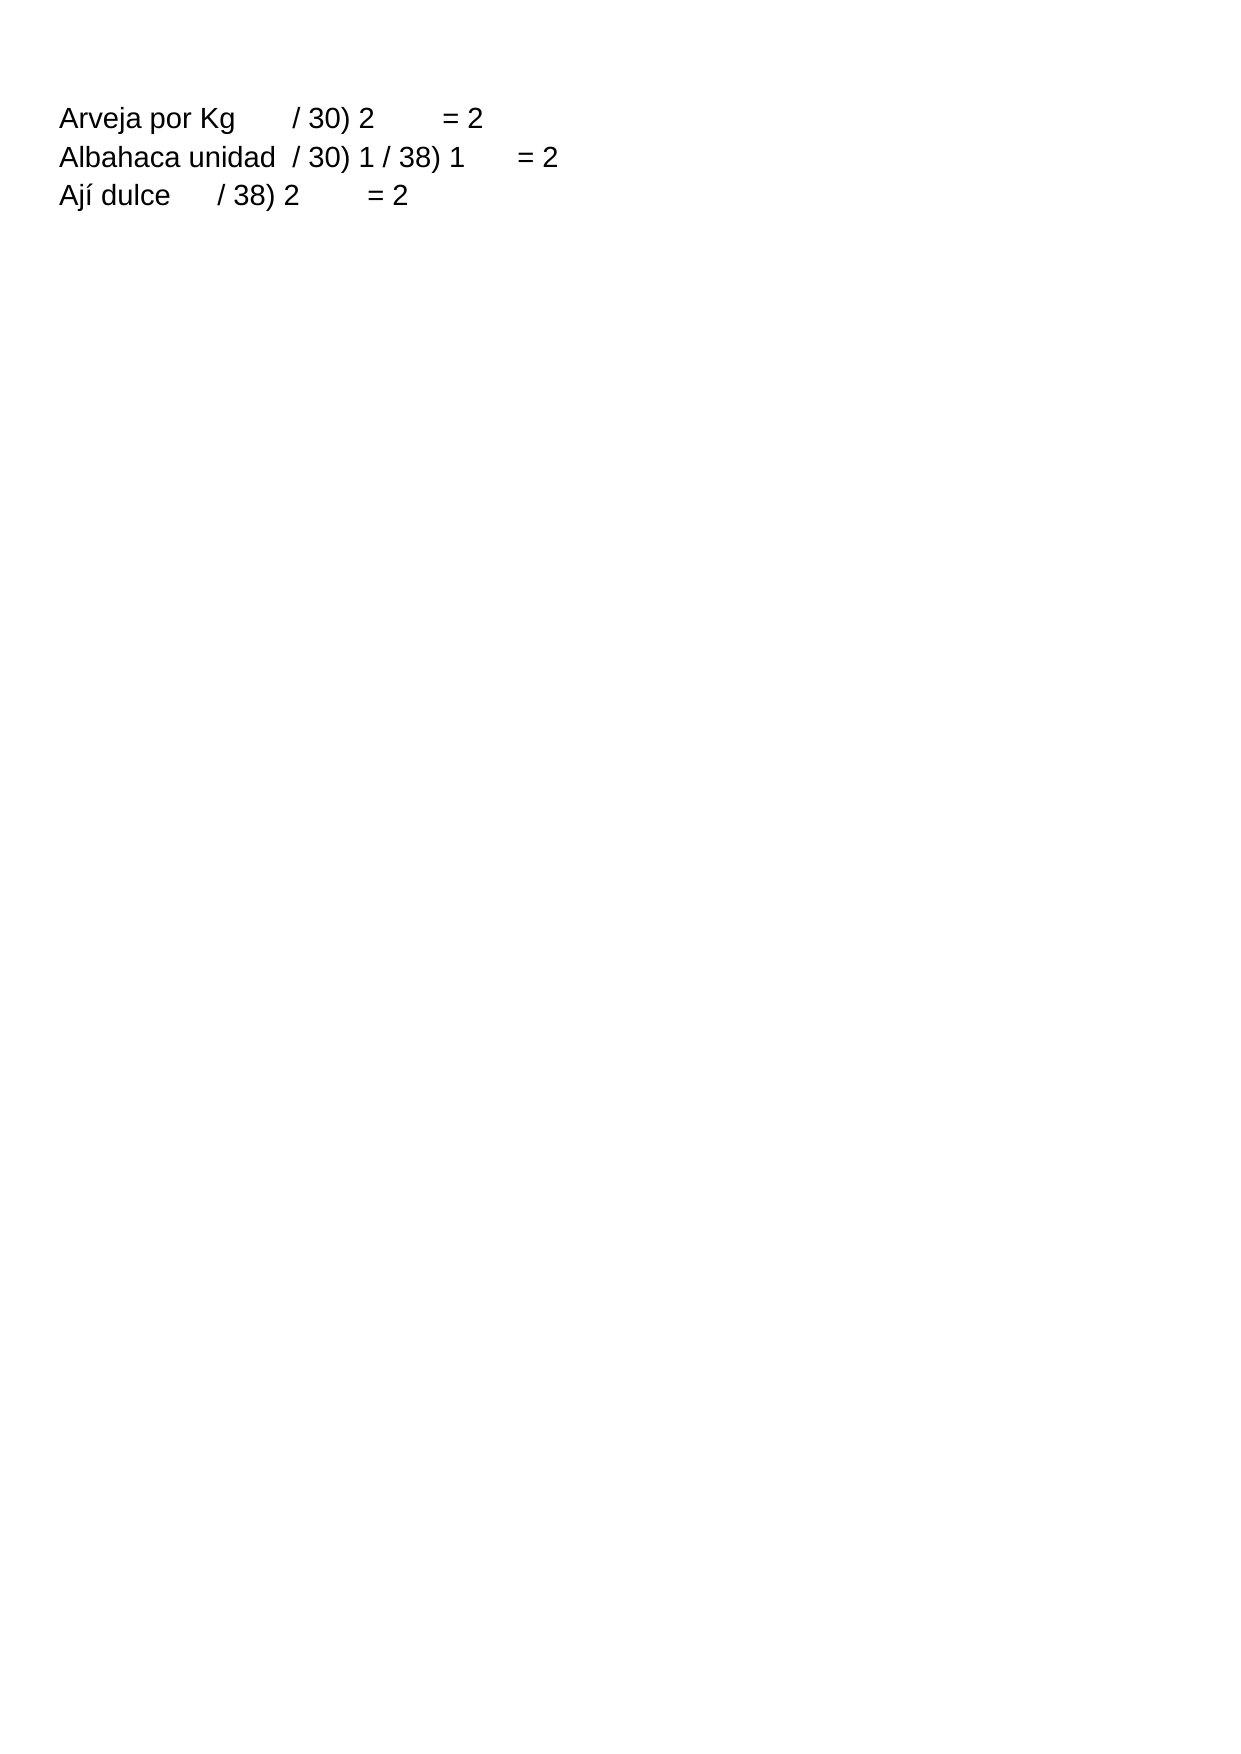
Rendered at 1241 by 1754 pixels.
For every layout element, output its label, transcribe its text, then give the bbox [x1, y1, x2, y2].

text Arveja por Kg / 30) 2 = 2 [59, 101, 1181, 135]
text Ají dulce / 38) 2 = 2 [59, 178, 1181, 212]
text Albahaca unidad / 30) 1 / 38) 1 = 2 [59, 140, 1181, 173]
